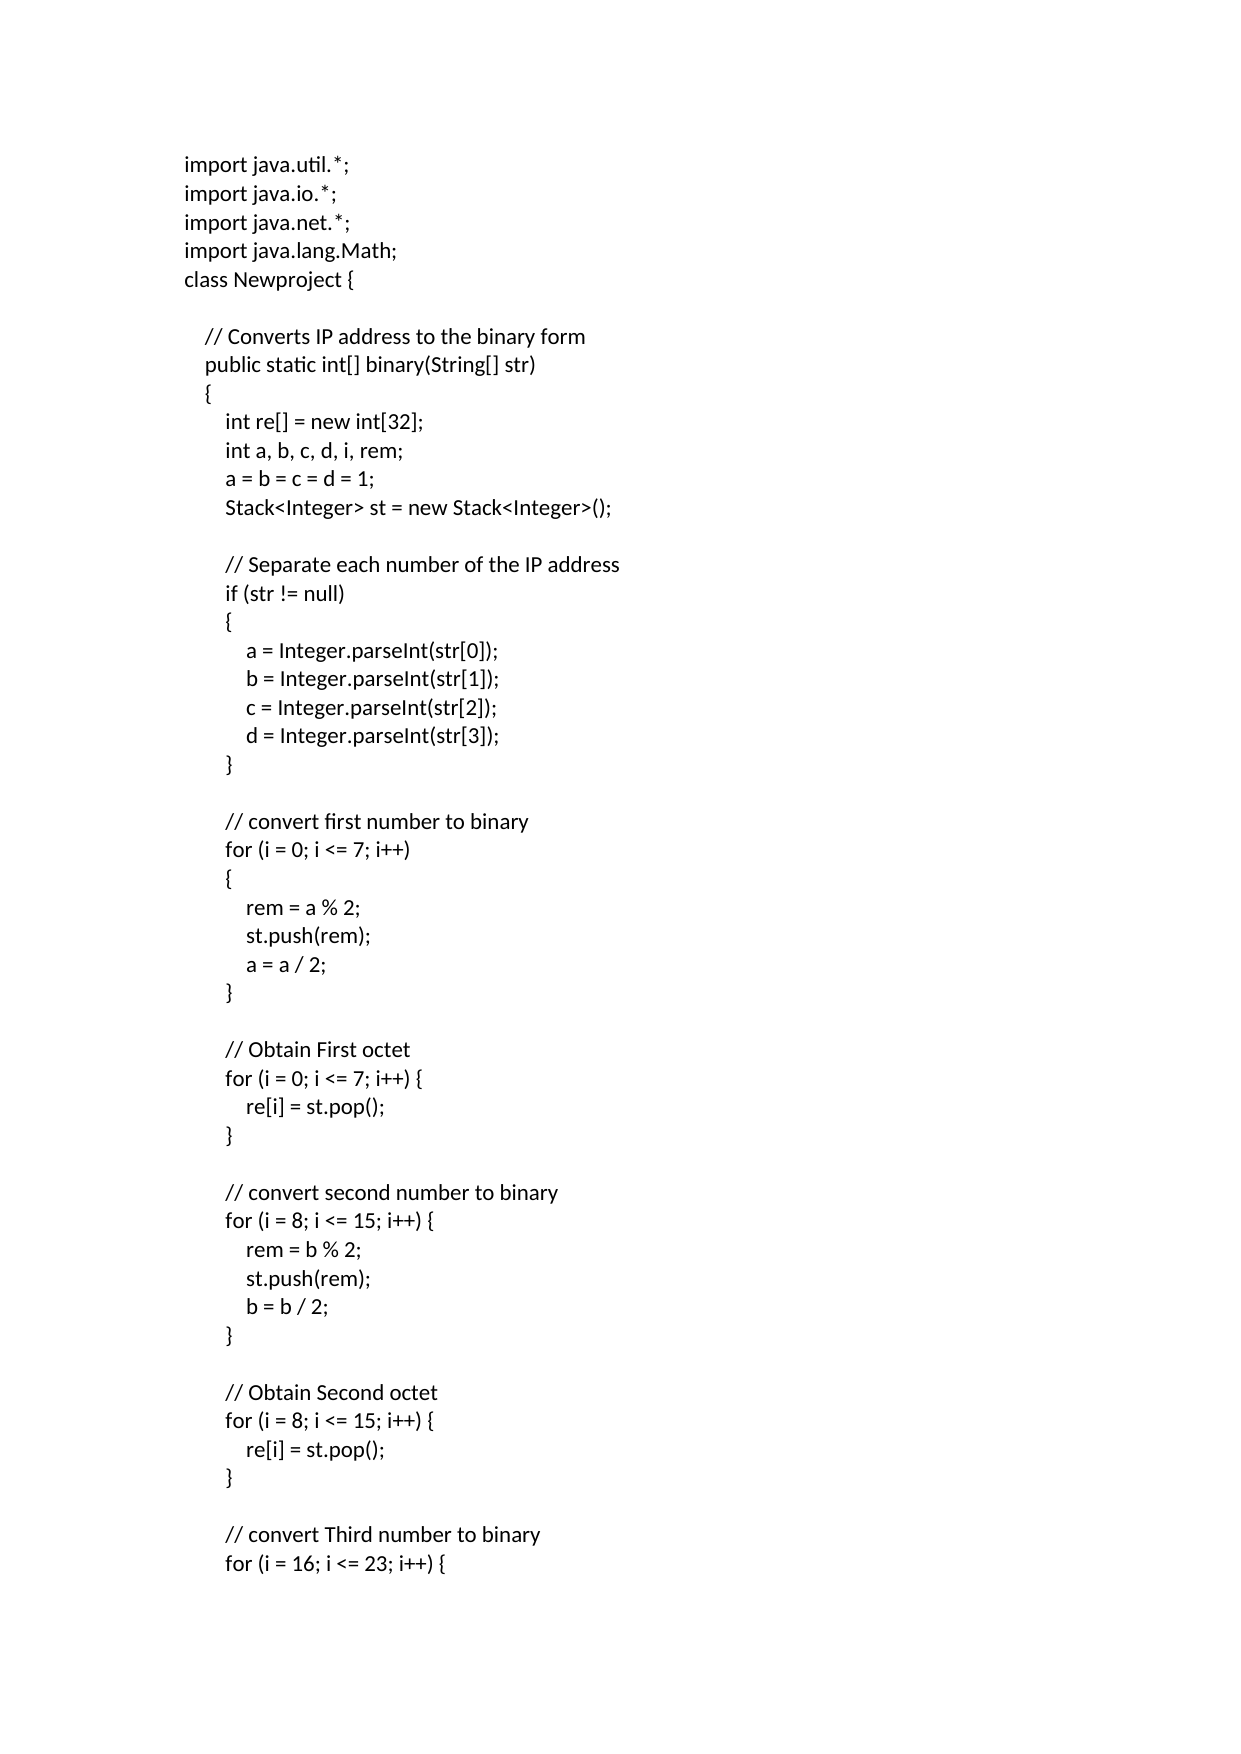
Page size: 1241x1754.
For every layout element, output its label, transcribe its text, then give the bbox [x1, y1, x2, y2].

text { [162, 379, 1079, 407]
text // Converts IP address to the binary form [162, 322, 1079, 350]
text b = Integer.parseInt(str[1]); [162, 664, 1079, 692]
text // Obtain First octet [162, 1035, 1079, 1063]
text rem = b % 2; [162, 1235, 1079, 1263]
text if (str != null) [162, 579, 1079, 607]
text } [162, 1121, 1079, 1149]
text int re[] = new int[32]; [162, 407, 1079, 435]
text d = Integer.parseInt(str[3]); [162, 721, 1079, 749]
text } [162, 1321, 1079, 1349]
text import java.util.*; [162, 151, 1079, 178]
text // convert Third number to binary [162, 1521, 1079, 1548]
text st.push(rem); [162, 921, 1079, 949]
text } [162, 750, 1079, 778]
text Stack<Integer> st = new Stack<Integer>(); [162, 493, 1079, 521]
text class Newproject { [162, 265, 1079, 293]
text c = Integer.parseInt(str[2]); [162, 693, 1079, 721]
text // convert first number to binary [162, 807, 1079, 835]
text // convert second number to binary [162, 1178, 1079, 1206]
text // Obtain Second octet [162, 1378, 1079, 1406]
text b = b / 2; [162, 1292, 1079, 1320]
text rem = a % 2; [162, 893, 1079, 921]
text re[i] = st.pop(); [162, 1092, 1079, 1120]
text st.push(rem); [162, 1264, 1079, 1292]
text for (i = 8; i <= 15; i++) { [162, 1207, 1079, 1234]
text for (i = 0; i <= 7; i++) [162, 836, 1079, 863]
text a = Integer.parseInt(str[0]); [162, 636, 1079, 664]
text import java.io.*; [162, 179, 1079, 207]
text import java.lang.Math; [162, 236, 1079, 264]
text for (i = 0; i <= 7; i++) { [162, 1064, 1079, 1092]
text } [162, 978, 1079, 1006]
text { [162, 607, 1079, 635]
text a = b = c = d = 1; [162, 464, 1079, 492]
text // Separate each number of the IP address [162, 550, 1079, 578]
text } [162, 1463, 1079, 1491]
text public static int[] binary(String[] str) [162, 350, 1079, 378]
text for (i = 16; i <= 23; i++) { [162, 1549, 1079, 1577]
text int a, b, c, d, i, rem; [162, 436, 1079, 464]
text a = a / 2; [162, 950, 1079, 978]
text { [162, 864, 1079, 892]
text import java.net.*; [162, 208, 1079, 236]
text for (i = 8; i <= 15; i++) { [162, 1406, 1079, 1434]
text re[i] = st.pop(); [162, 1435, 1079, 1463]
